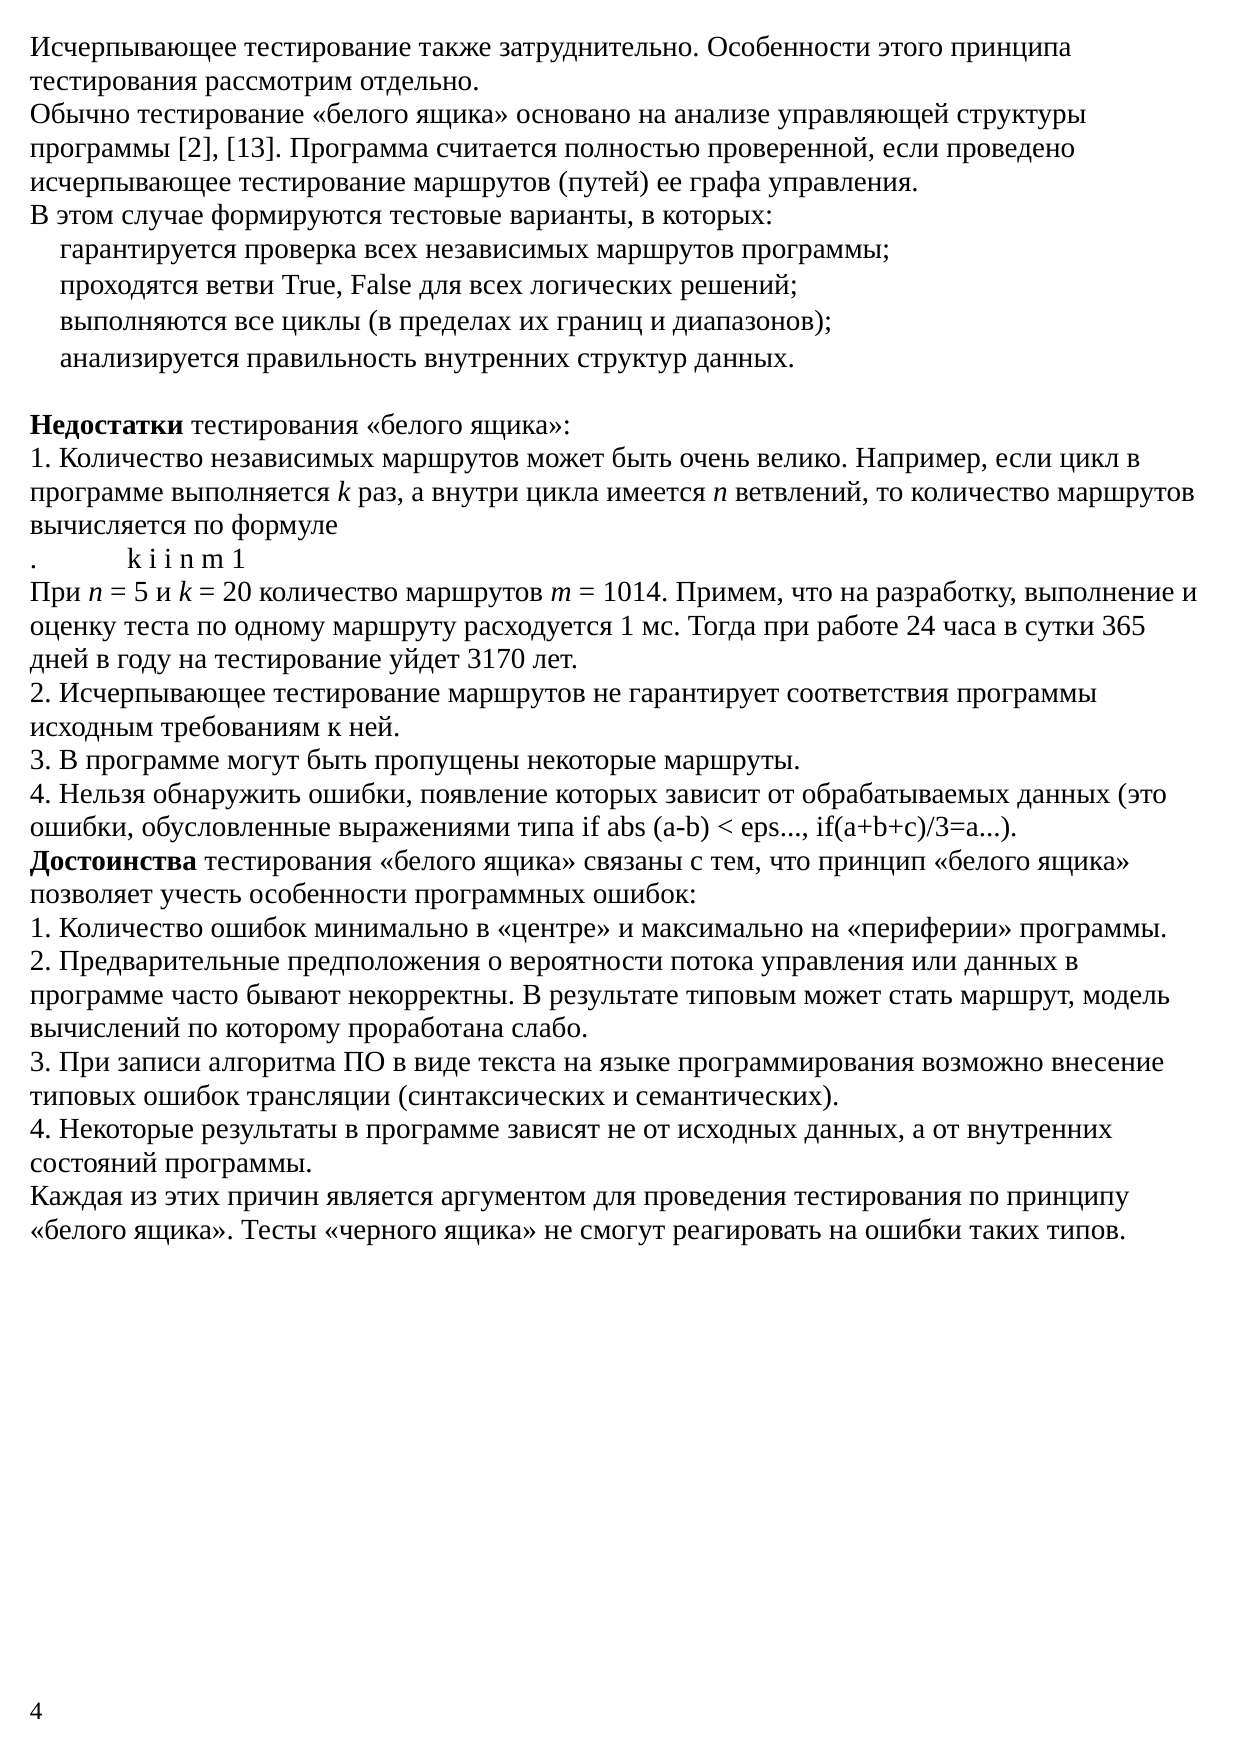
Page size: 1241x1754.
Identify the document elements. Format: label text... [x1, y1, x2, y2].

text 2. Исчерпывающее тестирование маршрутов не гарантирует соответствия программы исходным требованиям к ней. [29, 675, 1211, 742]
text 4. Нельзя обнаружить ошибки, появление которых зависит от обрабатываемых данных (это ошибки, обусловленные выражениями типа if abs (a-b) < eps..., if(a+b+c)/3=a...). [29, 776, 1211, 843]
text Недостатки тестирования «белого ящика»: [29, 407, 1211, 440]
text  гарантируется проверка всех независимых маршрутов программы; [29, 231, 1211, 264]
text  выполняются все циклы (в пределах их границ и диапазонов); [29, 303, 1211, 337]
text  проходятся ветви True, False для всех логических решений; [29, 267, 1211, 301]
text .   k i i n m 1 [29, 541, 1211, 574]
text Исчерпывающее тестирование также затруднительно. Особенности этого принципа тестирования рассмотрим отдельно. [29, 29, 1211, 97]
text В этом случае формируются тестовые варианты, в которых: [29, 197, 1211, 231]
text 2. Предварительные предположения о вероятности потока управления или данных в программе часто бывают некорректны. В результате типовым может стать маршрут, модель вычислений по которому проработана слабо. [29, 943, 1211, 1044]
text Каждая из этих причин является аргументом для проведения тестирования по принципу «белого ящика». Тесты «черного ящика» не смогут реагировать на ошибки таких типов. [29, 1178, 1211, 1245]
text 4. Некоторые результаты в программе зависят не от исходных данных, а от внутренних состояний программы. [29, 1111, 1211, 1178]
text  анализируется правильность внутренних структур данных. [29, 340, 1211, 373]
text 1. Количество независимых маршрутов может быть очень велико. Например, если цикл в программе выполняется k раз, а внутри цикла имеется п ветвлений, то количество маршрутов вычисляется по формуле [29, 440, 1211, 541]
text 1. Количество ошибок минимально в «центре» и максимально на «периферии» программы. [29, 910, 1211, 943]
text 3. В программе могут быть пропущены некоторые маршруты. [29, 742, 1211, 776]
text 3. При записи алгоритма ПО в виде текста на языке программирования возможно внесение типовых ошибок трансляции (синтаксических и семантических). [29, 1044, 1211, 1111]
text Достоинства тестирования «белого ящика» связаны с тем, что принцип «белого ящика» позволяет учесть особенности программных ошибок: [29, 843, 1211, 910]
text При п = 5 и k = 20 количество маршрутов т = 1014. Примем, что на разработку, выполнение и оценку теста по одному маршруту расходуется 1 мс. Тогда при работе 24 часа в сутки 365 дней в году на тестирование уйдет 3170 лет. [29, 574, 1211, 675]
text Обычно тестирование «белого ящика» основано на анализе управляющей структуры программы [2], [13]. Программа считается полностью проверенной, если проведено исчерпывающее тестирование маршрутов (путей) ее графа управления. [29, 97, 1211, 197]
